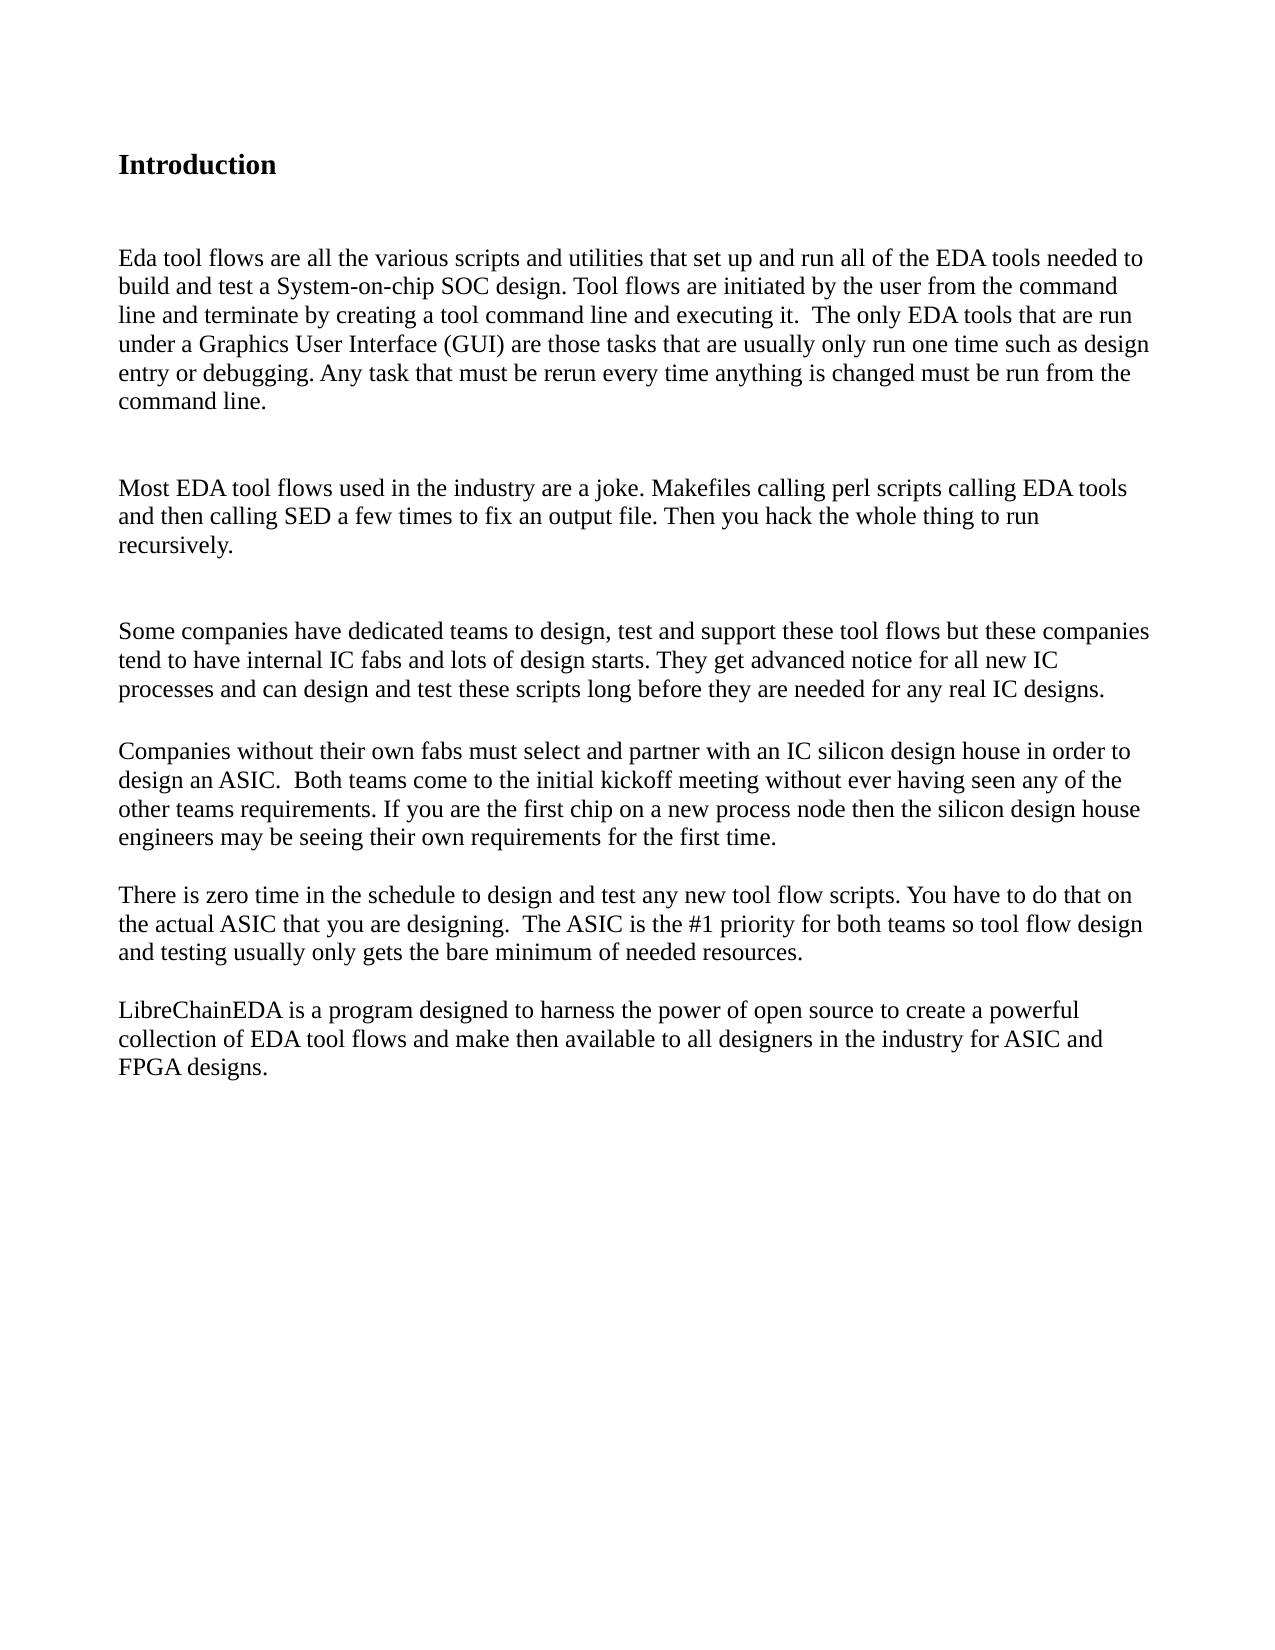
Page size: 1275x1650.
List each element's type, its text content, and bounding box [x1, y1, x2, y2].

text There is zero time in the schedule to design and test any new tool flow scripts. You have to do that on the actual ASIC that you are designing. The ASIC is the #1 priority for both teams so tool flow design and testing usually only gets the bare minimum of needed resources. [118, 880, 1157, 966]
text Companies without their own fabs must select and partner with an IC silicon design house in order to design an ASIC. Both teams come to the initial kickoff meeting without ever having seen any of the other teams requirements. If you are the first chip on a new process node then the silicon design house engineers may be seeing their own requirements for the first time. [118, 736, 1157, 851]
text LibreChainEDA is a program designed to harness the power of open source to create a powerful collection of EDA tool flows and make then available to all designers in the industry for ASIC and FPGA designs. [118, 995, 1157, 1081]
text Introduction [118, 147, 1157, 180]
text Most EDA tool flows used in the industry are a joke. Makefiles calling perl scripts calling EDA tools and then calling SED a few times to fix an output file. Then you hack the whole thing to run recursively. [118, 473, 1157, 559]
text Some companies have dedicated teams to design, test and support these tool flows but these companies tend to have internal IC fabs and lots of design starts. They get advanced notice for all new IC processes and can design and test these scripts long before they are needed for any real IC designs. [118, 616, 1157, 703]
text Eda tool flows are all the various scripts and utilities that set up and run all of the EDA tools needed to build and test a System-on-chip SOC design. Tool flows are initiated by the user from the command line and terminate by creating a tool command line and executing it. The only EDA tools that are run under a Graphics User Interface (GUI) are those tasks that are usually only run one time such as design entry or debugging. Any task that must be rerun every time anything is changed must be run from the command line. [118, 243, 1157, 415]
